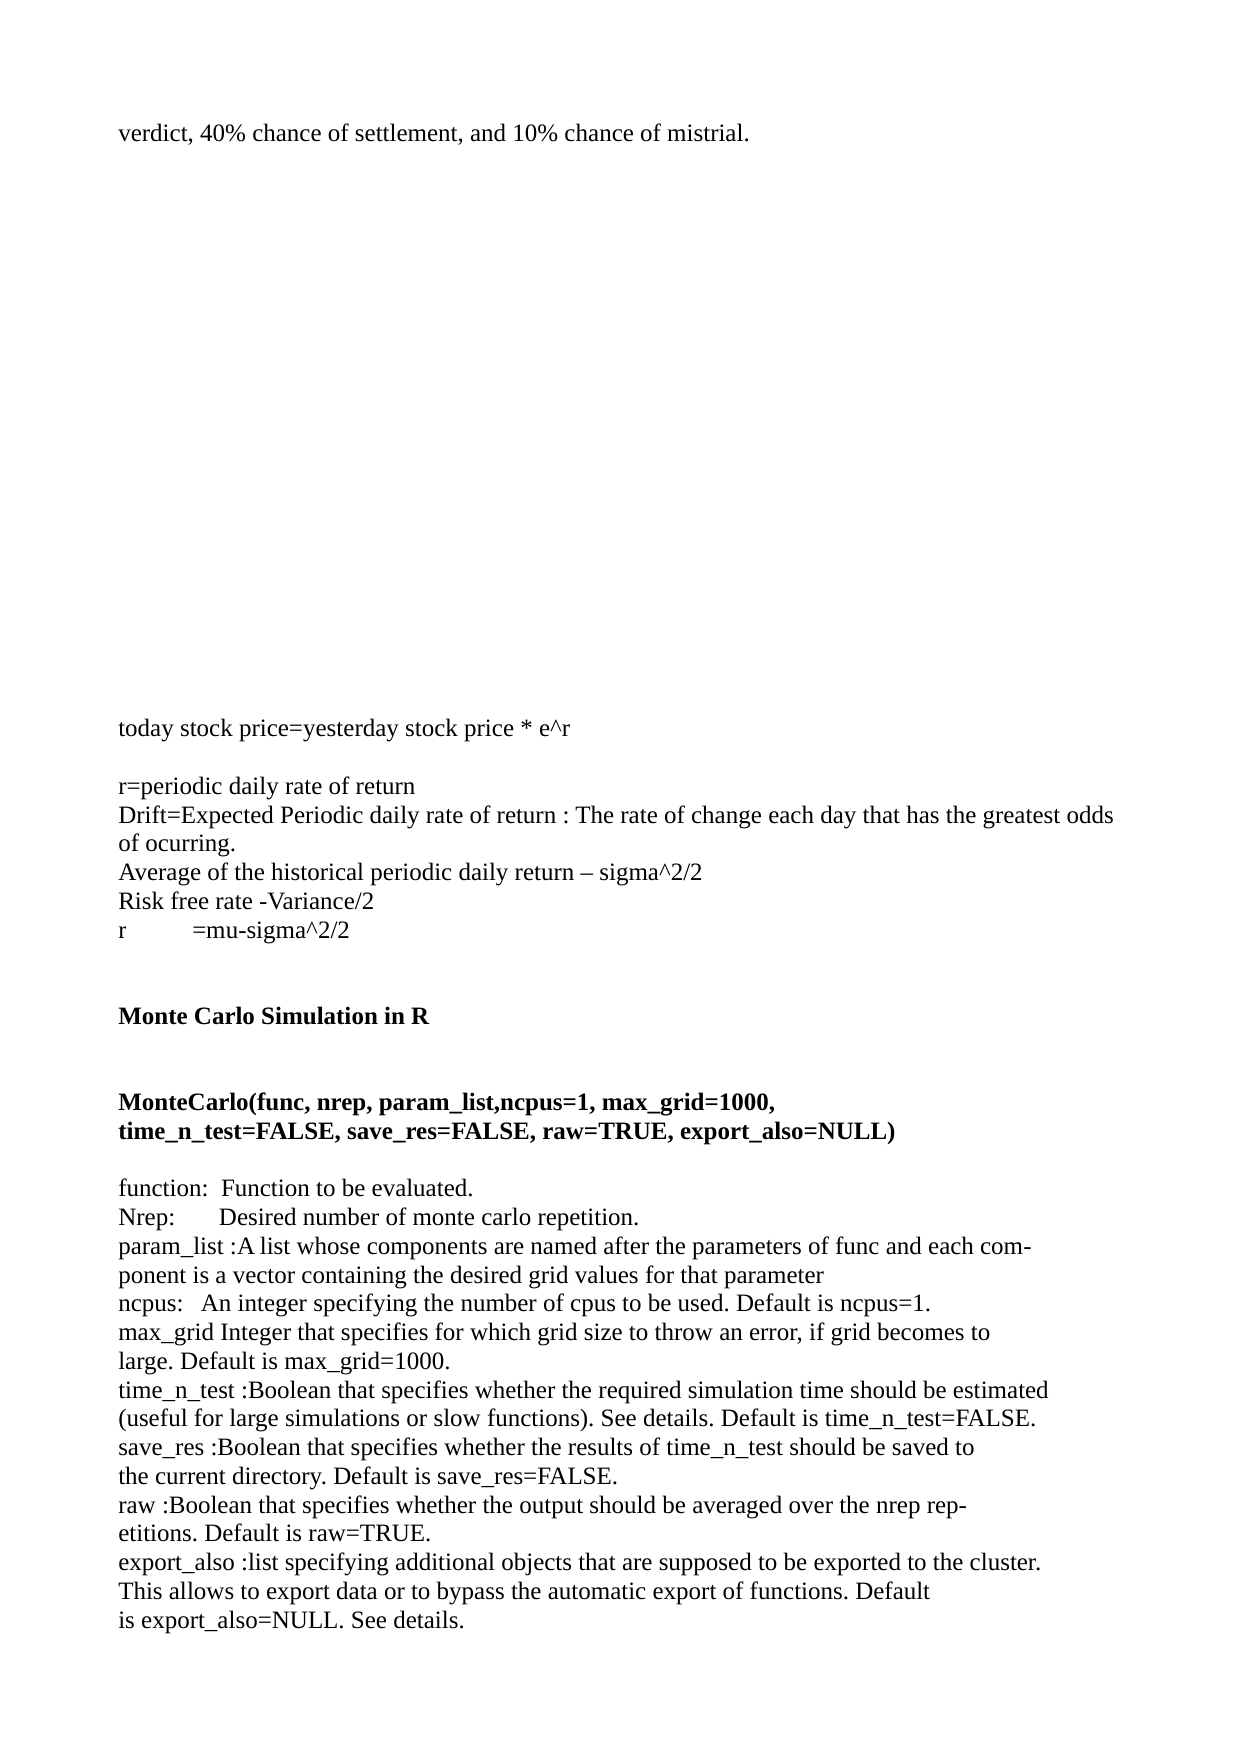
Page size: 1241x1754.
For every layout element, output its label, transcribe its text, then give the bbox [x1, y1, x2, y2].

text r =mu-sigma^2/2 [118, 915, 1122, 943]
text is export_also=NULL. See details. [118, 1605, 1122, 1633]
text (useful for large simulations or slow functions). See details. Default is time_n_test=FALSE. [118, 1403, 1122, 1432]
text etitions. Default is raw=TRUE. [118, 1518, 1122, 1547]
text Drift=Expected Periodic daily rate of return : The rate of change each day that has the greatest odds of ocurring. [118, 800, 1122, 857]
text raw :Boolean that specifies whether the output should be averaged over the nrep rep- [118, 1490, 1122, 1518]
text save_res :Boolean that specifies whether the results of time_n_test should be saved to [118, 1432, 1122, 1461]
text Monte Carlo Simulation in R [118, 1001, 1122, 1030]
text Average of the historical periodic daily return – sigma^2/2 [118, 857, 1122, 886]
text export_also :list specifying additional objects that are supposed to be exported to the cluster. [118, 1547, 1122, 1576]
text function: Function to be evaluated. [118, 1173, 1122, 1202]
text ponent is a vector containing the desired grid values for that parameter [118, 1260, 1122, 1288]
text time_n_test :Boolean that specifies whether the required simulation time should be estimated [118, 1375, 1122, 1403]
text the current directory. Default is save_res=FALSE. [118, 1461, 1122, 1490]
text Nrep: Desired number of monte carlo repetition. [118, 1202, 1122, 1231]
text Risk free rate -Variance/2 [118, 886, 1122, 915]
text r=periodic daily rate of return [118, 771, 1122, 800]
text param_list :A list whose components are named after the parameters of func and each com- [118, 1231, 1122, 1260]
text max_grid Integer that specifies for which grid size to throw an error, if grid becomes to [118, 1317, 1122, 1346]
text ncpus: An integer specifying the number of cpus to be used. Default is ncpus=1. [118, 1288, 1122, 1317]
text verdict, 40% chance of settlement, and 10% chance of mistrial. [118, 118, 1122, 147]
text time_n_test=FALSE, save_res=FALSE, raw=TRUE, export_also=NULL) [118, 1116, 1122, 1145]
text today stock price=yesterday stock price * e^r [118, 713, 1122, 742]
text MonteCarlo(func, nrep, param_list,ncpus=1, max_grid=1000, [118, 1087, 1122, 1116]
text large. Default is max_grid=1000. [118, 1346, 1122, 1375]
text This allows to export data or to bypass the automatic export of functions. Default [118, 1576, 1122, 1605]
